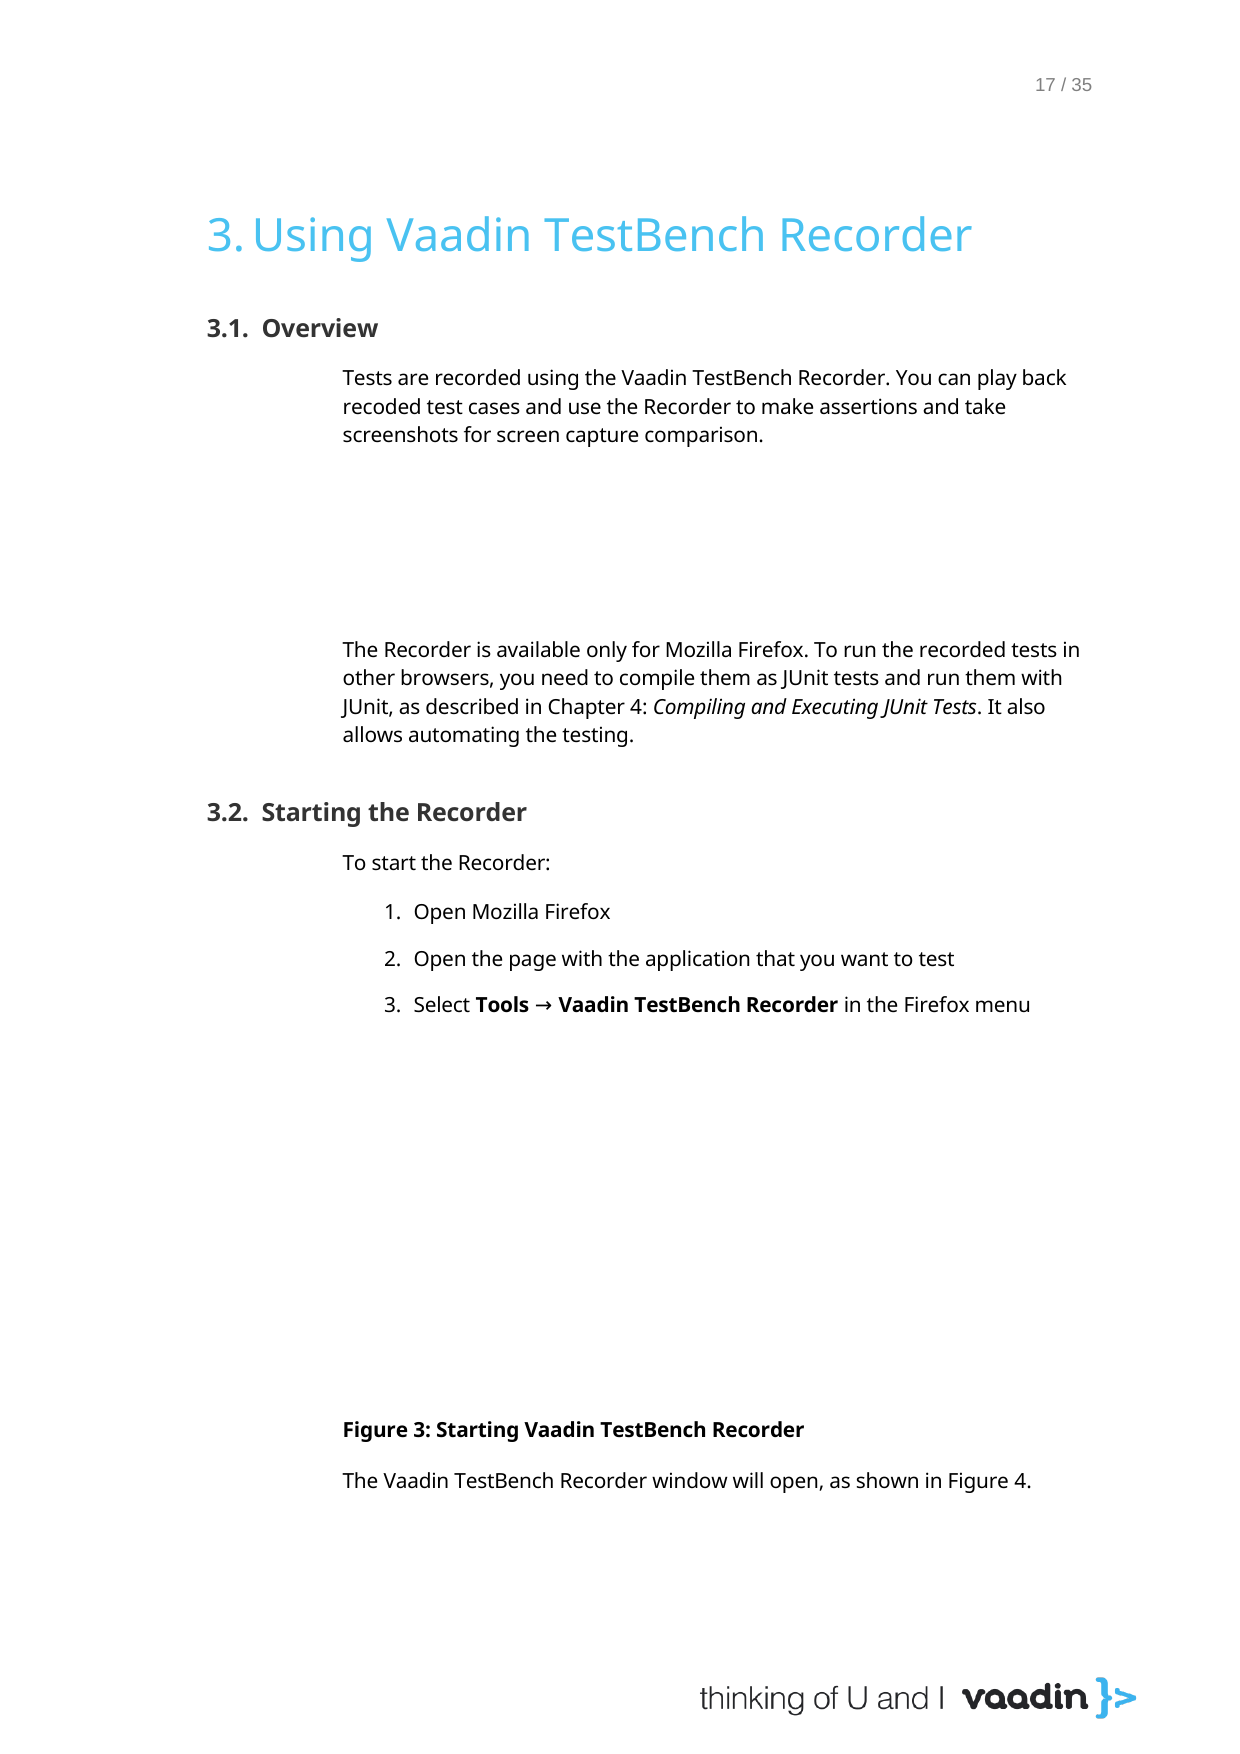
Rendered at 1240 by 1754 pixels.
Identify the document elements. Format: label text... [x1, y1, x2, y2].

list Select Tools → Vaadin TestBench Recorder in the Firefox menu [384, 990, 1092, 1019]
picture [699, 1673, 1139, 1721]
text The Recorder is available only for Mozilla Firefox. To run the recorded tests in other browsers, you need to compile them as JUnit tests and run them with JUnit, as described in Chapter 4: Compiling and Executing JUnit Tests. It also allows automating the testing. [342, 635, 1092, 749]
list Open Mozilla Firefox [384, 897, 1092, 925]
text Figure 3: Starting Vaadin TestBench Recorder [342, 1415, 1092, 1443]
subtitle Using Vaadin TestBench Recorder [207, 202, 1092, 264]
list Open the page with the application that you want to test [384, 944, 1092, 972]
subtitle Starting the Recorder [207, 795, 1092, 829]
subtitle Overview [207, 311, 1092, 345]
text To start the Recorder: [342, 848, 1092, 876]
text The Vaadin TestBench Recorder window will open, as shown in Figure 4. [342, 1467, 1092, 1495]
text Tests are recorded using the Vaadin TestBench Recorder. You can play back recoded test cases and use the Recorder to make assertions and take screenshots for screen capture comparison. [342, 363, 1092, 449]
